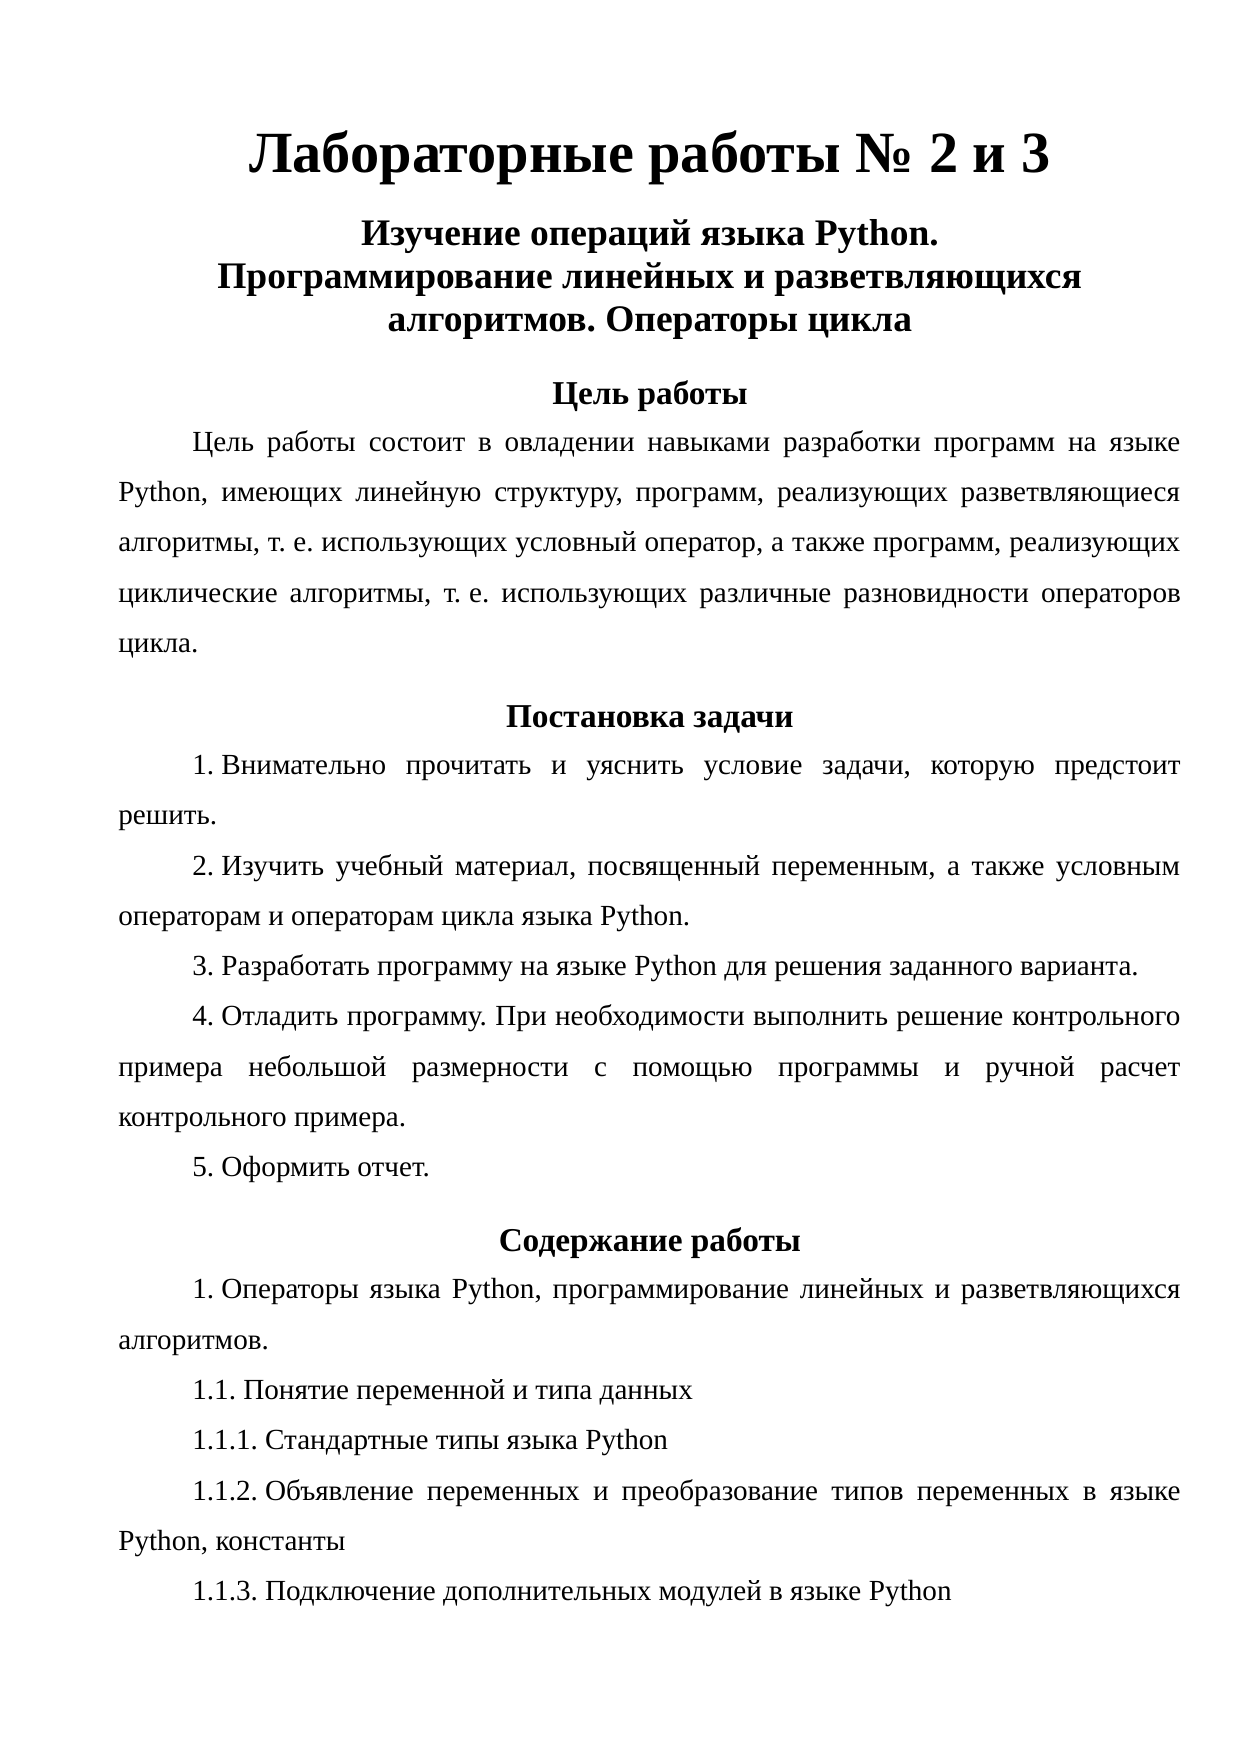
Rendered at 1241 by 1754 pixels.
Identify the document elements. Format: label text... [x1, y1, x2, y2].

list Отладить программу. При необходимости выполнить решение контрольного примера небольшой размерности с помощью программы и ручной расчет контрольного примера. [118, 998, 1181, 1133]
list Внимательно прочитать и уяснить условие задачи, которую предстоит решить. [118, 747, 1181, 831]
list Объявление переменных и преобразование типов переменных в языке Python, константы [118, 1473, 1181, 1557]
list Понятие переменной и типа данных [118, 1372, 1181, 1406]
subtitle Содержание работы [118, 1221, 1181, 1259]
subtitle Постановка задачи [118, 696, 1181, 734]
list Оформить отчет. [118, 1149, 1181, 1183]
list Подключение дополнительных модулей в языке Python [118, 1573, 1181, 1607]
subtitle Изучение операций языка Python. Программирование линейных и разветвляющихся алгоритмов. Операторы цикла [118, 210, 1181, 339]
list Разработать программу на языке Python для решения заданного варианта. [118, 948, 1181, 982]
text Цель работы состоит в овладении навыками разработки программ на языке Python, имеющих линейную структуру, программ, реализующих разветвляющиеся алгоритмы, т. е. использующих условный оператор, а также программ, реализующих циклические алгоритмы, т. е. использующих различные разновидности операторов цикла. [118, 424, 1181, 658]
title Лабораторные работы № 2 и 3 [118, 118, 1181, 185]
subtitle Цель работы [118, 373, 1181, 411]
list Операторы языка Python, программирование линейных и разветвляющихся алгоритмов. [118, 1271, 1181, 1355]
list Изучить учебный материал, посвященный переменным, а также условным операторам и операторам цикла языка Python. [118, 848, 1181, 931]
list Стандартные типы языка Python [118, 1422, 1181, 1456]
